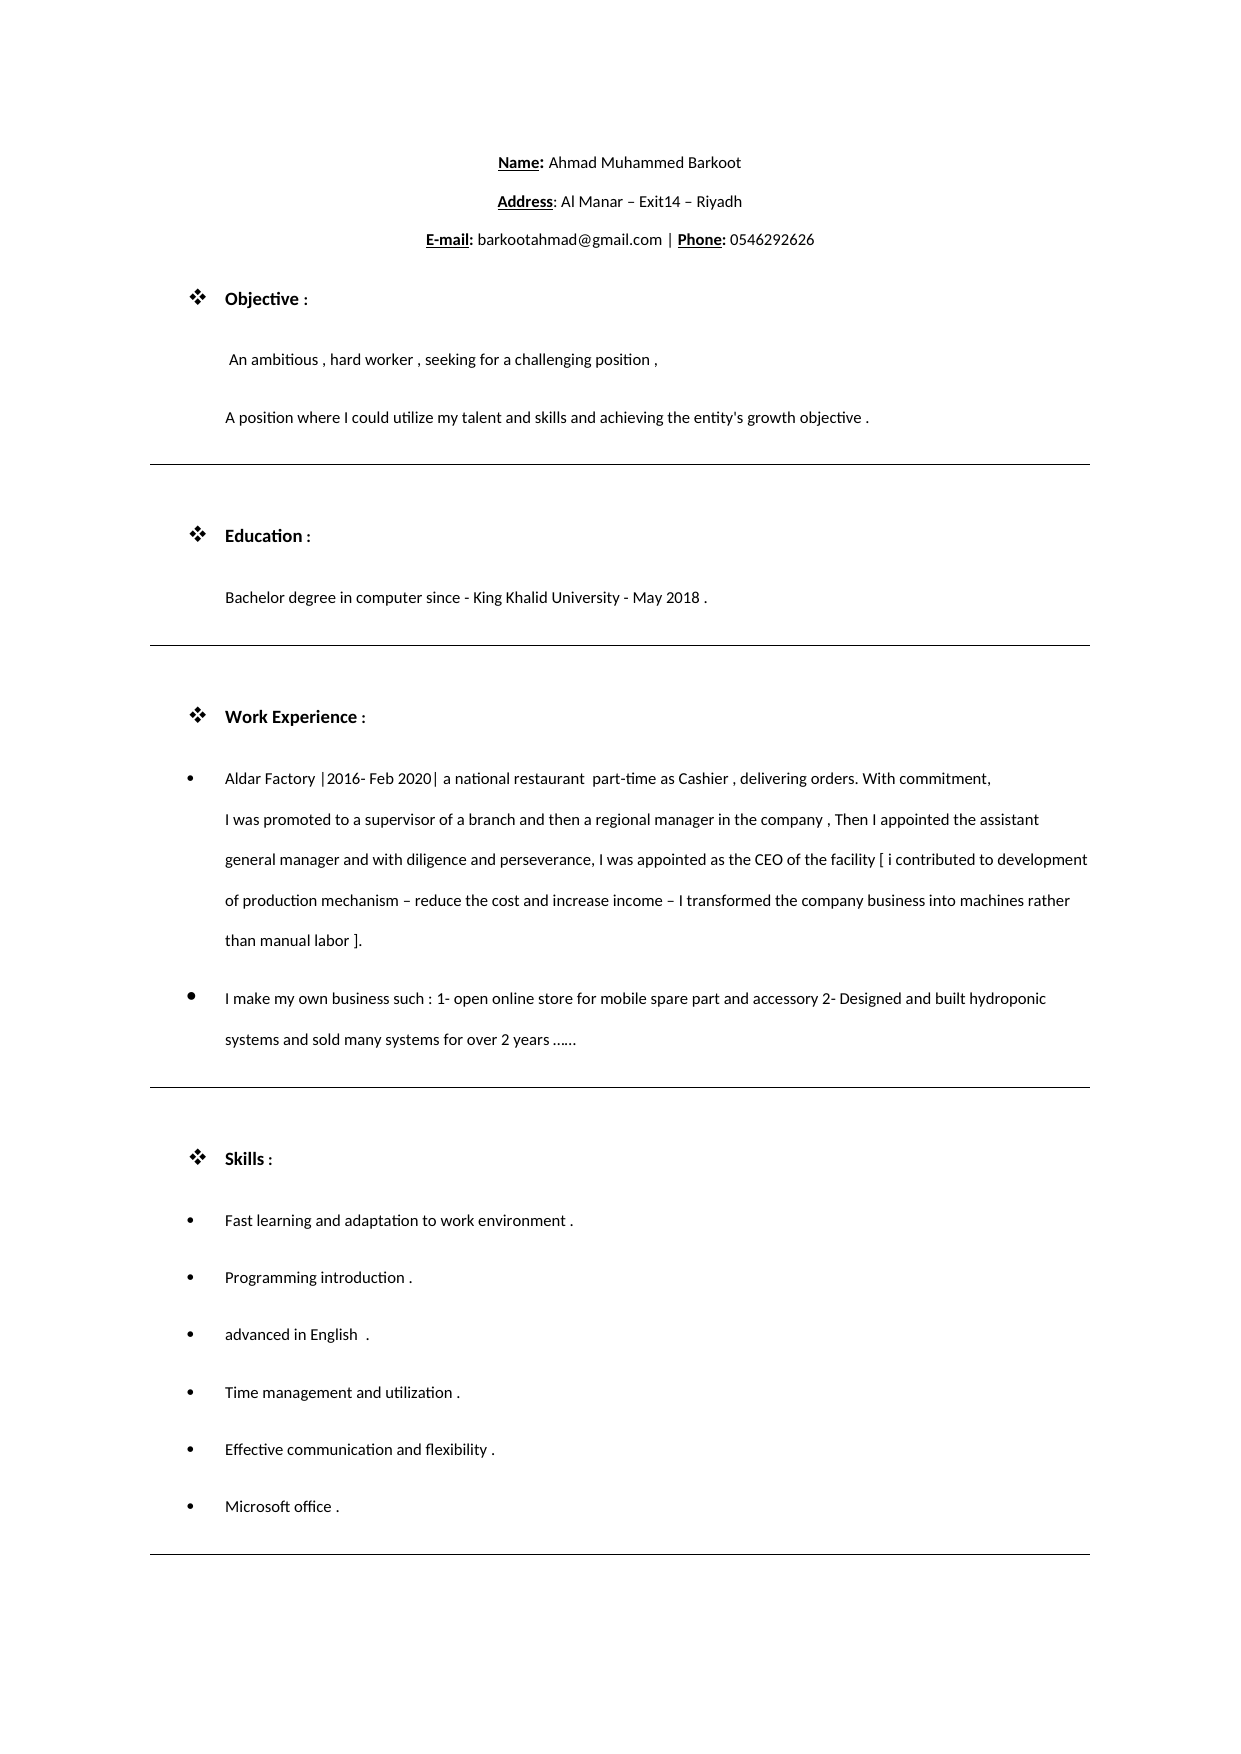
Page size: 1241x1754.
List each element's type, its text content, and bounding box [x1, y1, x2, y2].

list Microsoft office . [187, 1496, 1090, 1517]
text An ambitious , hard worker , seeking for a challenging position , [187, 350, 1090, 370]
list Objective : [187, 287, 1090, 310]
list Effective communication and flexibility . [187, 1439, 1090, 1459]
list Time management and utilization . [187, 1382, 1090, 1402]
text A position where I could utilize my talent and skills and achieving the entity's growth objective . [150, 407, 1090, 427]
text E-mail: barkootahmad@gmail.com | Phone: 0546292626 [150, 229, 1090, 250]
text Address: Al Manar – Exit14 – Riyadh [150, 191, 1090, 211]
list Education : [187, 525, 1090, 548]
list Skills : [187, 1147, 1090, 1170]
list Fast learning and adaptation to work environment . [187, 1210, 1090, 1230]
text Name: Ahmad Muhammed Barkoot [150, 150, 1090, 173]
list Work Experience : [187, 705, 1090, 728]
list advanced in English . [187, 1324, 1090, 1345]
text Bachelor degree in computer since - King Khalid University - May 2018 . [150, 588, 1090, 608]
list Programming introduction . [187, 1267, 1090, 1288]
list I make my own business such : 1- open online store for mobile spare part and accessory 2- Designed and built hydroponic systems and sold many systems for over 2 years …… [187, 988, 1090, 1050]
list Aldar Factory |2016- Feb 2020| a national restaurant part-time as Cashier , delivering orders. With commitment, I was promoted to a supervisor of a branch and then a regional manager in the company , Then I appointed the assistant general manager and with diligence and perseverance, I was appointed as the CEO of the facility [ i contributed to development of production mechanism – reduce the cost and increase income – I transformed the company business into machines rather than manual labor ]. [187, 768, 1090, 951]
